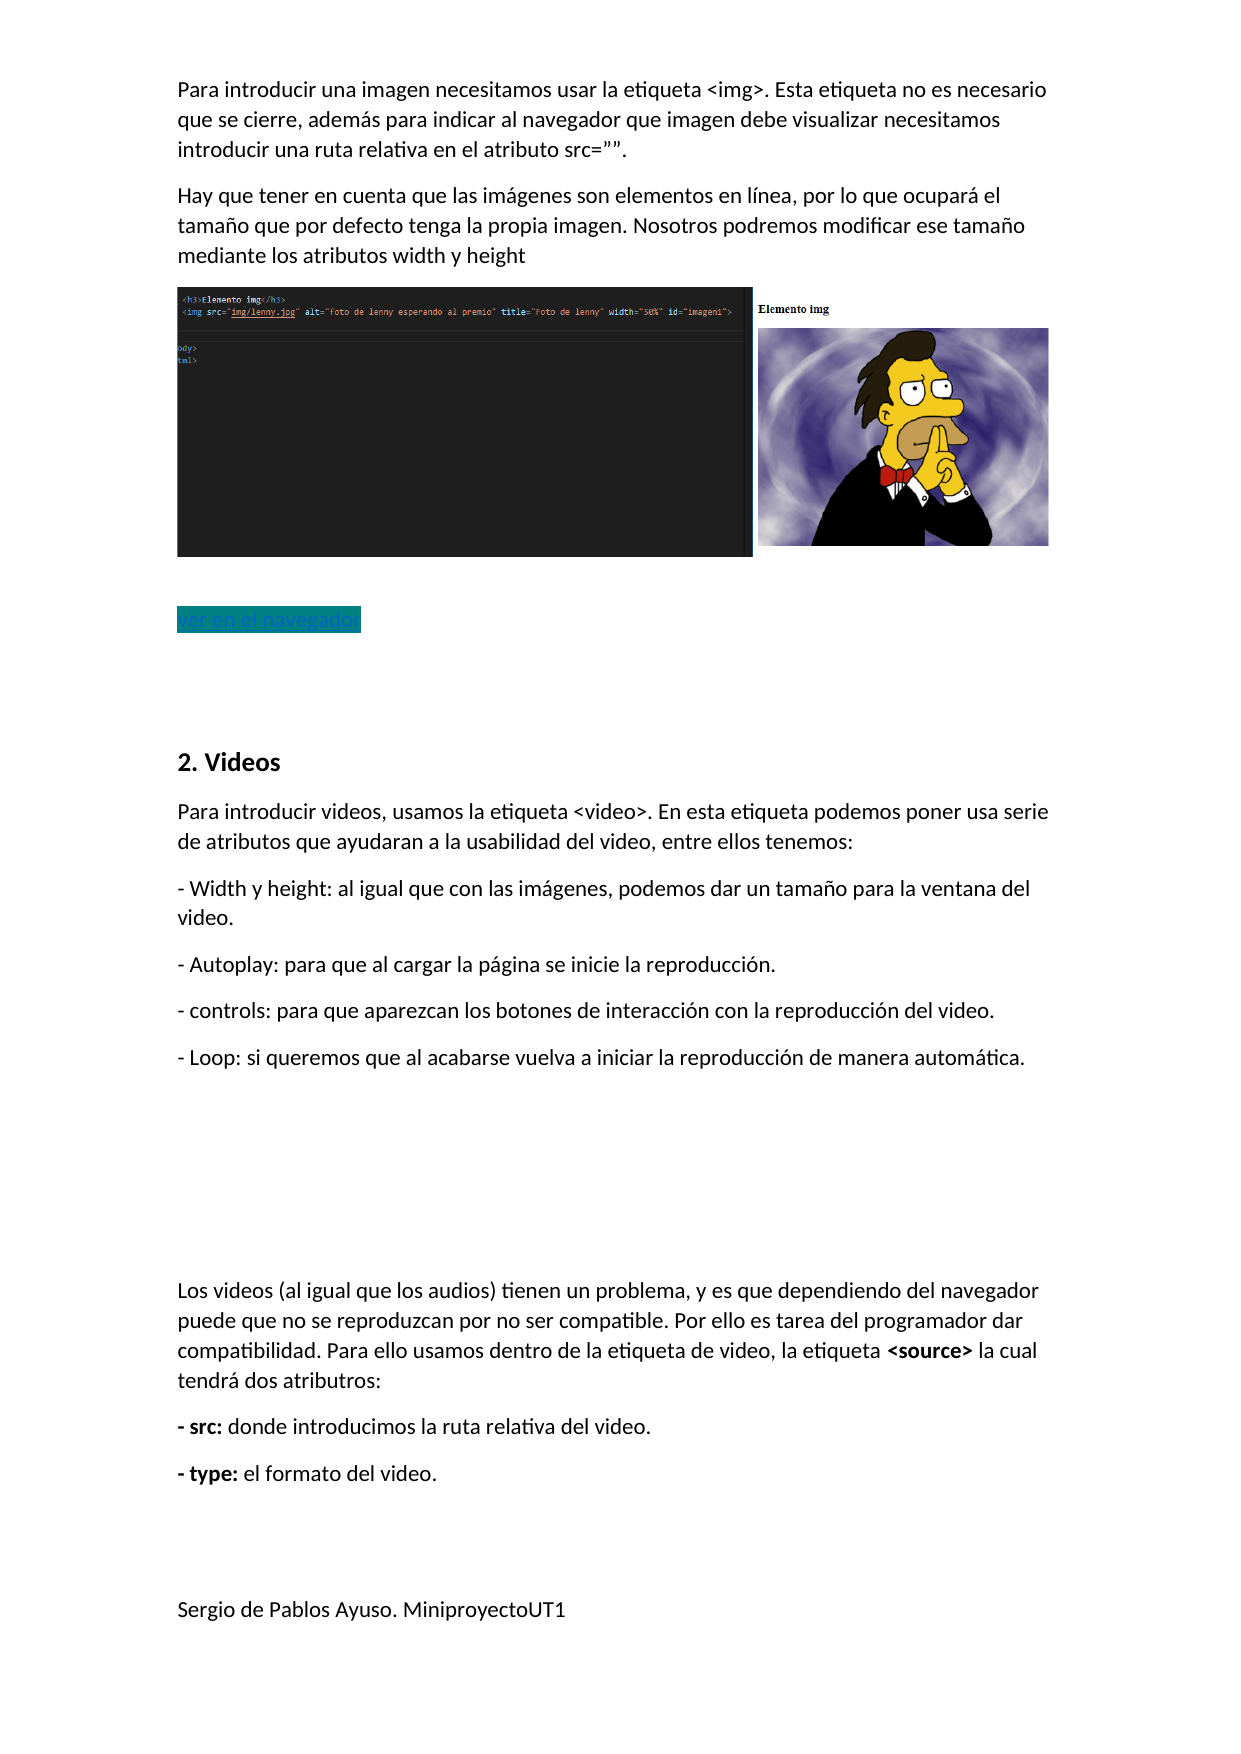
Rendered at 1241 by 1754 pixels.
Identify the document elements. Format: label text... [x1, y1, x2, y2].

text - controls: para que aparezcan los botones de interacción con la reproducción del video. [177, 997, 1063, 1025]
text Para introducir videos, usamos la etiqueta <video>. En esta etiqueta podemos poner usa serie de atributos que ayudaran a la usabilidad del video, entre ellos tenemos: [177, 797, 1063, 855]
text Los videos (al igual que los audios) tienen un problema, y es que dependiendo del navegador puede que no se reproduzcan por no ser compatible. Por ello es tarea del programador dar compatibilidad. Para ello usamos dentro de la etiqueta de video, la etiqueta <source> la cual tendrá dos atributros: [177, 1276, 1063, 1394]
text - Width y height: al igual que con las imágenes, podemos dar un tamaño para la ventana del video. [177, 874, 1063, 932]
text 2. Videos [177, 745, 1063, 778]
text - Loop: si queremos que al acabarse vuelva a iniciar la reproducción de manera automática. [177, 1043, 1063, 1071]
text - src: donde introducimos la ruta relativa del video. [177, 1412, 1063, 1440]
text - Autoplay: para que al cargar la página se inicie la reproducción. [177, 950, 1063, 978]
text - type: el formato del video. [177, 1459, 1063, 1487]
text ver en el navegador [177, 606, 1063, 633]
text Hay que tener en cuenta que las imágenes son elementos en línea, por lo que ocupará el tamaño que por defecto tenga la propia imagen. Nosotros podremos modificar ese tamaño mediante los atributos width y height [177, 181, 1063, 269]
text Para introducir una imagen necesitamos usar la etiqueta <img>. Esta etiqueta no es necesario que se cierre, además para indicar al navegador que imagen debe visualizar necesitamos introducir una ruta relativa en el atributo src=””. [177, 75, 1063, 163]
